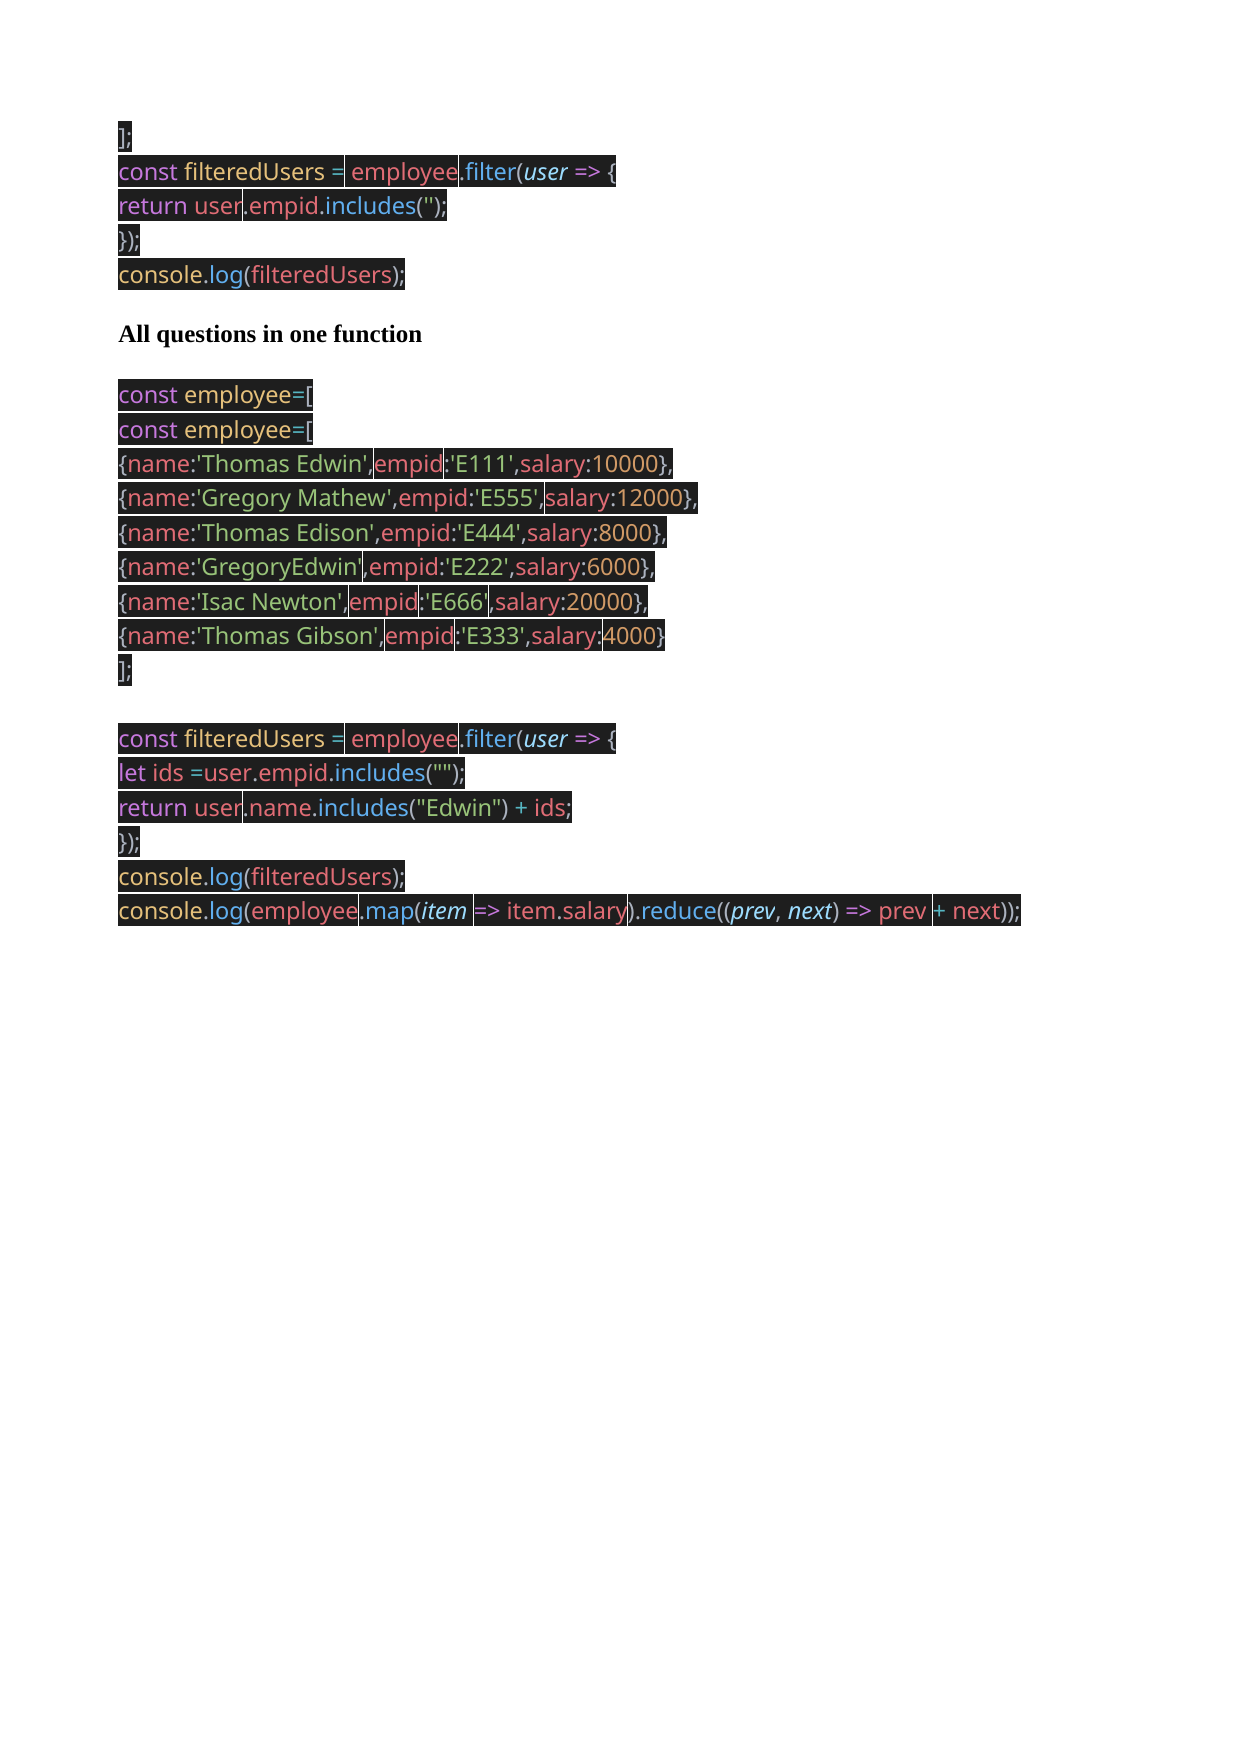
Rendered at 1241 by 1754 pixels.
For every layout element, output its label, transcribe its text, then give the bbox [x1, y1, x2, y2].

text console.log(filteredUsers); [118, 256, 1122, 290]
text ]; [118, 651, 1122, 686]
text return user.empid.includes(''); [118, 187, 1122, 221]
text {name:'GregoryEdwin',empid:'E222',salary:6000}, [118, 548, 1122, 582]
text {name:'Thomas Gibson',empid:'E333',salary:4000} [118, 617, 1122, 651]
text {name:'Thomas Edwin',empid:'E111',salary:10000}, [118, 445, 1122, 479]
text ]; [118, 118, 1122, 152]
text {name:'Isac Newton',empid:'E666',salary:20000}, [118, 582, 1122, 617]
text let ids =user.empid.includes(""); [118, 754, 1122, 789]
text }); [118, 823, 1122, 857]
text }); [118, 221, 1122, 256]
text console.log(employee.map(item => item.salary).reduce((prev, next) => prev + next)); [118, 892, 1122, 926]
text {name:'Gregory Mathew',empid:'E555',salary:12000}, [118, 479, 1122, 514]
text const employee=[ [118, 376, 1122, 411]
text console.log(filteredUsers); [118, 857, 1122, 892]
text All questions in one function [118, 319, 1122, 347]
text const filteredUsers = employee.filter(user => { [118, 152, 1122, 187]
text return user.name.includes("Edwin") + ids; [118, 789, 1122, 823]
text const employee=[ [118, 411, 1122, 445]
text {name:'Thomas Edison',empid:'E444',salary:8000}, [118, 514, 1122, 548]
text const filteredUsers = employee.filter(user => { [118, 720, 1122, 754]
